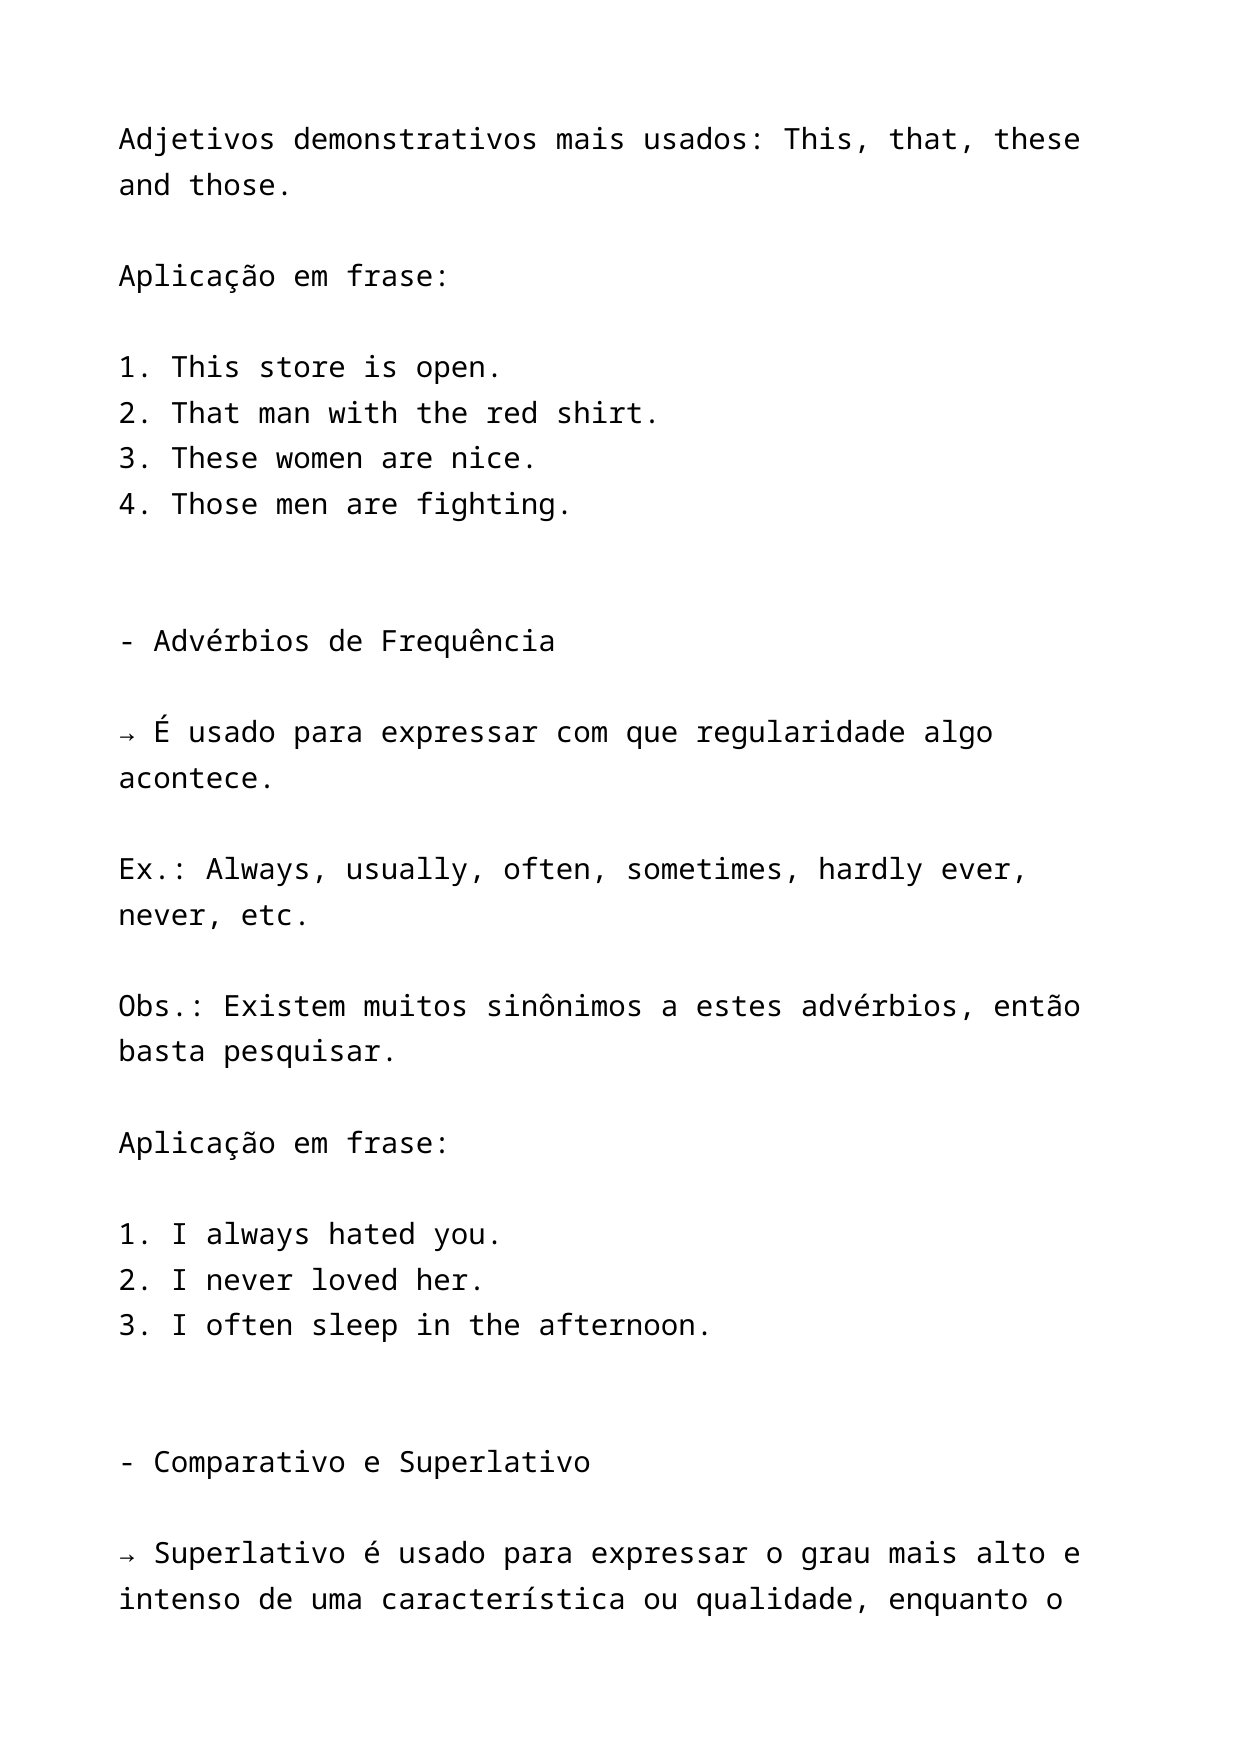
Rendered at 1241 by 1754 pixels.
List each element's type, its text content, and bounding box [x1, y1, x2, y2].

text Ex.: Always, usually, often, sometimes, hardly ever, never, etc. [118, 848, 1122, 933]
text → Superlativo é usado para expressar o grau mais alto e intenso de uma característica ou qualidade, enquanto o [118, 1532, 1122, 1618]
text 3. I often sleep in the afternoon. [118, 1304, 1122, 1344]
text 4. Those men are fighting. [118, 483, 1122, 523]
text 1. I always hated you. [118, 1213, 1122, 1253]
text 1. This store is open. [118, 346, 1122, 386]
text Aplicação em frase: [118, 255, 1122, 295]
text 2. That man with the red shirt. [118, 392, 1122, 432]
text Obs.: Existem muitos sinônimos a estes advérbios, então basta pesquisar. [118, 985, 1122, 1070]
text 3. These women are nice. [118, 437, 1122, 477]
text → É usado para expressar com que regularidade algo acontece. [118, 711, 1122, 797]
text Aplicação em frase: [118, 1122, 1122, 1162]
text - Comparativo e Superlativo [118, 1441, 1122, 1481]
text - Advérbios de Frequência [118, 620, 1122, 660]
text Adjetivos demonstrativos mais usados: This, that, these and those. [118, 118, 1122, 203]
text 2. I never loved her. [118, 1259, 1122, 1298]
